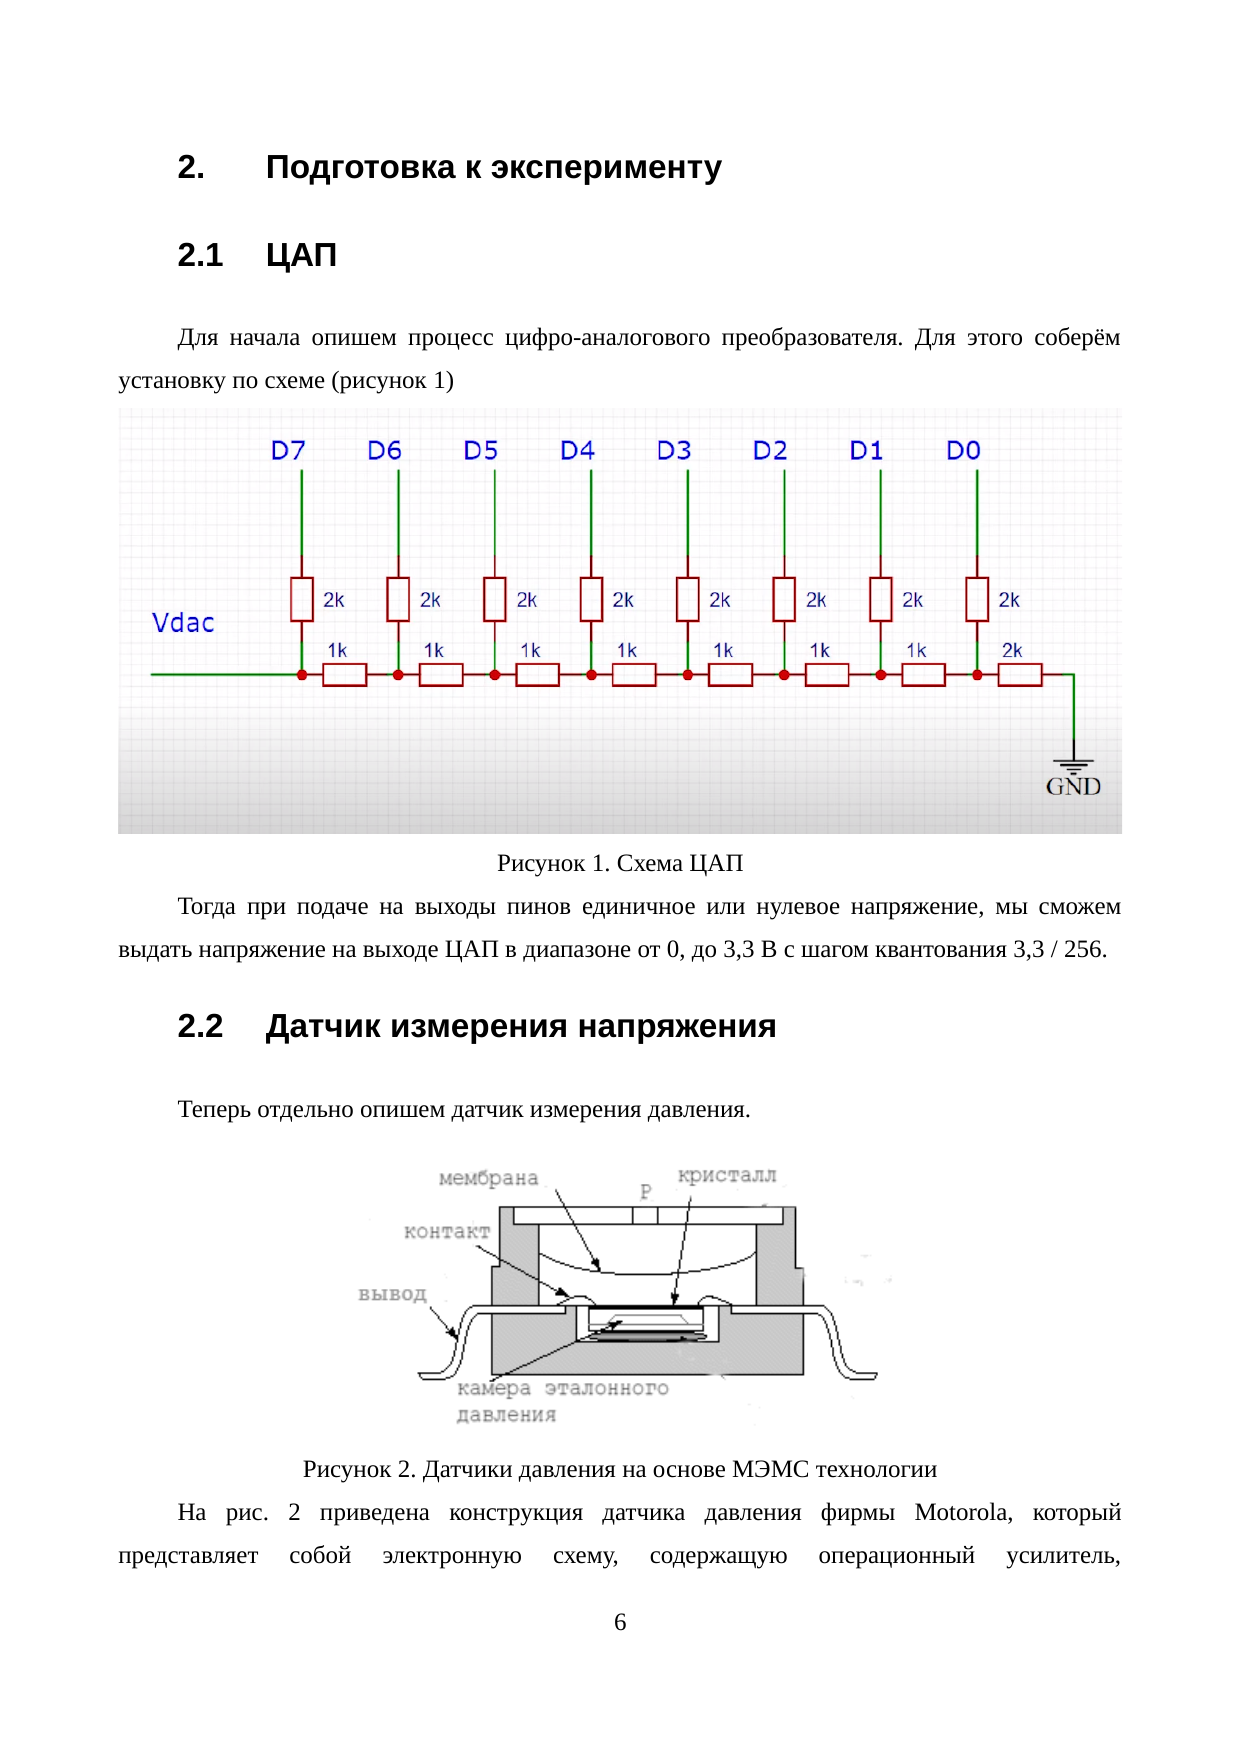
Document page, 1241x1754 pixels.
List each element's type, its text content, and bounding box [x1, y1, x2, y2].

picture [118, 408, 1123, 834]
subtitle ЦАП [118, 235, 1122, 273]
subtitle Датчик измерения напряжения [118, 1007, 1122, 1045]
picture [338, 1136, 903, 1440]
text Рисунок 2. Датчики давления на основе МЭМС технологии [118, 1454, 1122, 1483]
text Теперь отдельно опишем датчик измерения давления. [118, 1094, 1122, 1122]
text Для начала опишем процесс цифро-аналогового преобразователя. Для этого соберём установку по схеме (рисунок 1) [118, 322, 1122, 394]
text Рисунок 1. Схема ЦАП [118, 848, 1122, 876]
subtitle Подготовка к эксперименту [118, 148, 1122, 186]
text На рис. 2 приведена конструкция датчика давления фирмы Motorola, который представляет собой электронную схему, содержащую операционный усилитель, [118, 1497, 1122, 1569]
text Тогда при подаче на выходы пинов единичное или нулевое напряжение, мы сможем выдать напряжение на выходе ЦАП в диапазоне от 0, до 3,3 В с шагом квантования 3,3 / 256. [118, 891, 1122, 963]
